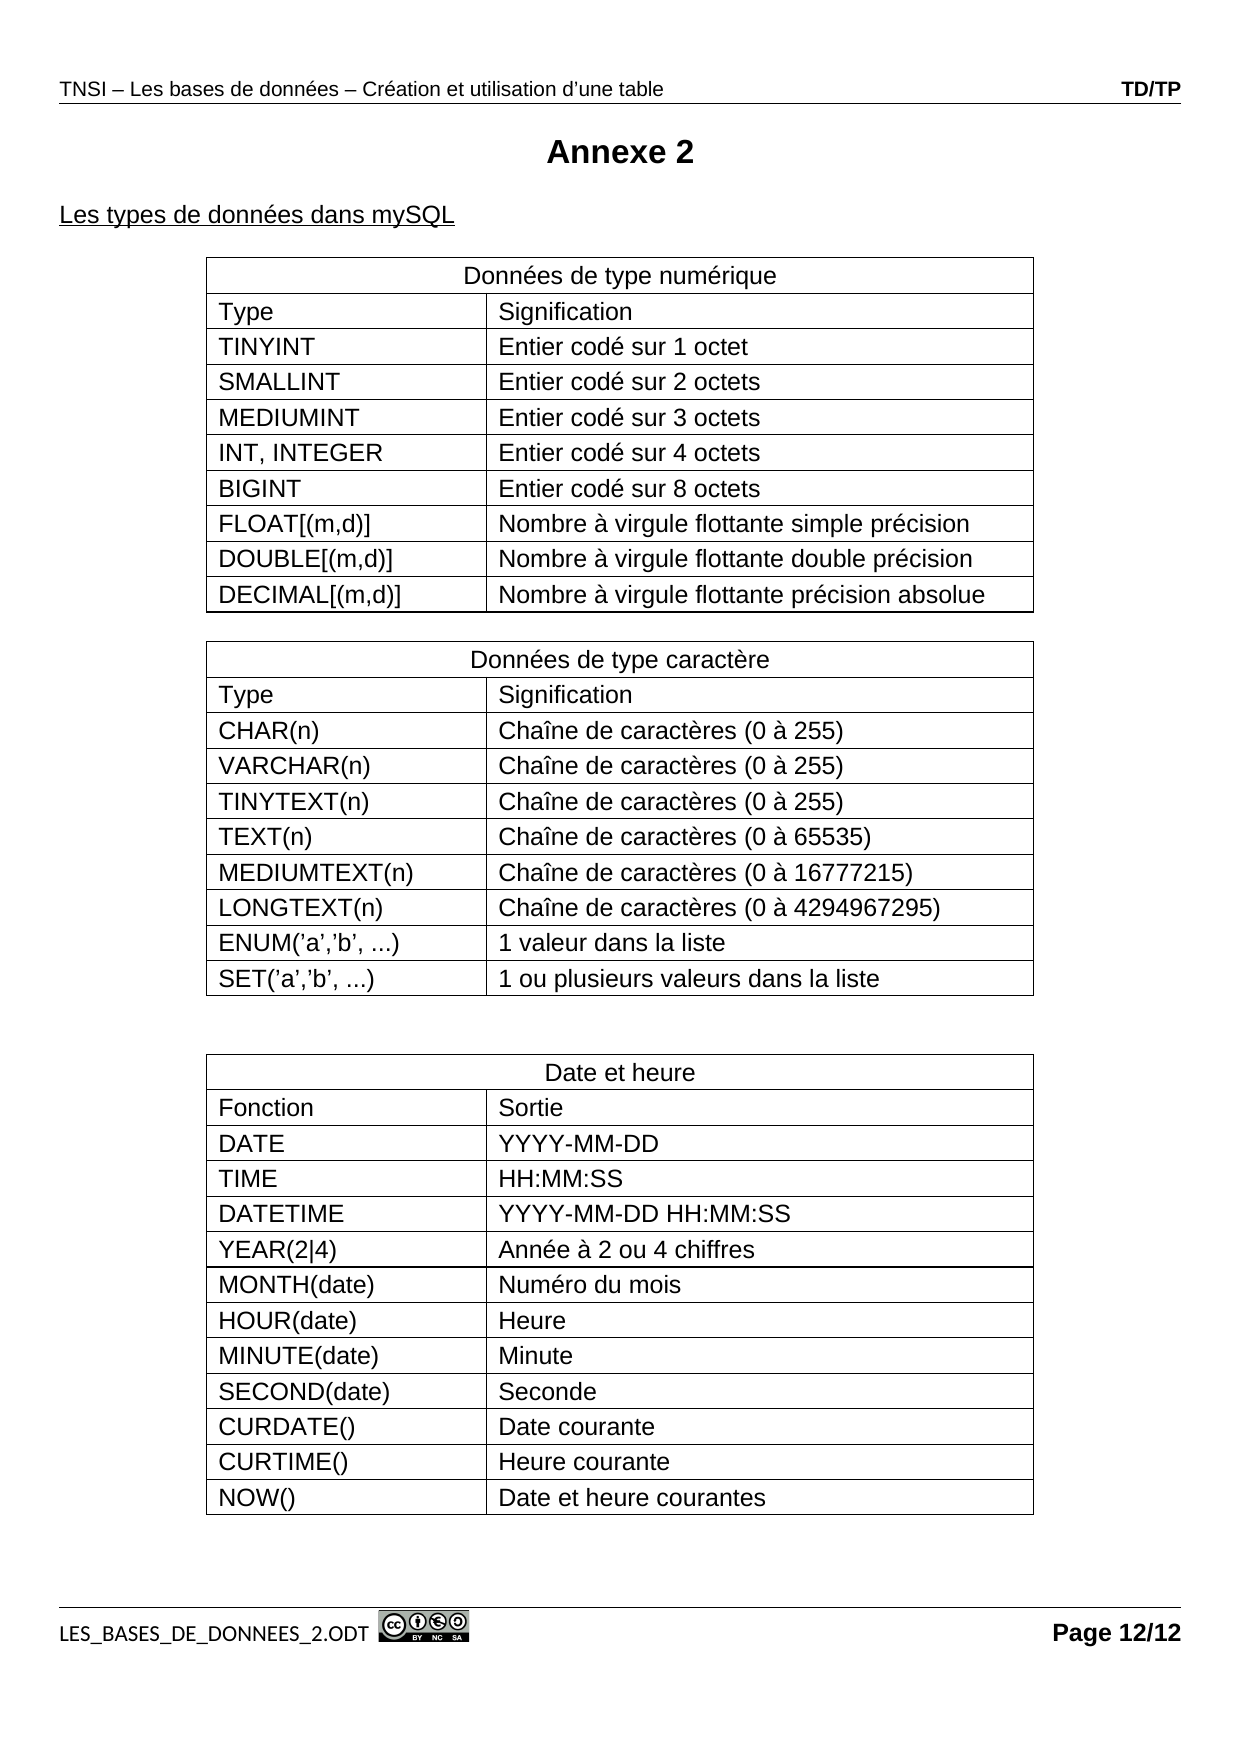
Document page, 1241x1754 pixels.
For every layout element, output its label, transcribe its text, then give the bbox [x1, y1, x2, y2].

table_header Données de type caractère [207, 642, 1033, 677]
table_cell TEXT(n) [207, 819, 486, 854]
table_cell TIME [207, 1161, 486, 1196]
table_cell 1 valeur dans la liste [487, 926, 1033, 960]
table_cell VARCHAR(n) [207, 749, 486, 783]
table_cell FLOAT[(m,d)] [207, 506, 486, 541]
table_cell Seconde [487, 1374, 1033, 1408]
table_cell DOUBLE[(m,d)] [207, 542, 486, 576]
table_cell Signification [487, 678, 1033, 712]
table_cell Fonction [207, 1090, 486, 1125]
table_cell Chaîne de caractères (0 à 65535) [487, 819, 1033, 854]
table_cell SET(’a’,’b’, ...) [207, 961, 486, 995]
table_cell Signification [487, 294, 1033, 328]
table_cell Entier codé sur 4 octets [487, 435, 1033, 470]
table_cell Heure [487, 1303, 1033, 1337]
table_cell Chaîne de caractères (0 à 255) [487, 749, 1033, 783]
table_cell MONTH(date) [207, 1268, 486, 1302]
table_cell INT, INTEGER [207, 435, 486, 470]
table_cell BIGINT [207, 471, 486, 505]
table_cell Entier codé sur 2 octets [487, 365, 1033, 399]
picture [378, 1610, 470, 1642]
table_cell DECIMAL[(m,d)] [207, 577, 486, 611]
table_cell Date et heure courantes [487, 1480, 1033, 1514]
table_cell CURTIME() [207, 1445, 486, 1479]
table_cell Nombre à virgule flottante simple précision [487, 506, 1033, 541]
table_cell HH:MM:SS [487, 1161, 1033, 1196]
table_cell Entier codé sur 1 octet [487, 329, 1033, 363]
table_cell Chaîne de caractères (0 à 255) [487, 713, 1033, 747]
table_cell DATETIME [207, 1197, 486, 1231]
table_header Données de type numérique [207, 258, 1033, 293]
table_cell HOUR(date) [207, 1303, 486, 1337]
table_cell 1 ou plusieurs valeurs dans la liste [487, 961, 1033, 995]
table_cell CHAR(n) [207, 713, 486, 747]
table_cell Entier codé sur 8 octets [487, 471, 1033, 505]
table_cell Type [207, 678, 486, 712]
table_cell YEAR(2|4) [207, 1232, 486, 1266]
table_cell Nombre à virgule flottante double précision [487, 542, 1033, 576]
table_cell MEDIUMTEXT(n) [207, 855, 486, 889]
table_cell Chaîne de caractères (0 à 4294967295) [487, 890, 1033, 924]
table_cell Nombre à virgule flottante précision absolue [487, 577, 1033, 611]
table_cell SECOND(date) [207, 1374, 486, 1408]
text Annexe 2 [59, 133, 1181, 171]
table_cell DATE [207, 1126, 486, 1160]
table_cell Sortie [487, 1090, 1033, 1125]
table_cell Année à 2 ou 4 chiffres [487, 1232, 1033, 1266]
table_cell Heure courante [487, 1445, 1033, 1479]
table_cell CURDATE() [207, 1409, 486, 1443]
table_cell Chaîne de caractères (0 à 16777215) [487, 855, 1033, 889]
table_header Date et heure [207, 1055, 1033, 1089]
table_cell YYYY-MM-DD [487, 1126, 1033, 1160]
table_cell LONGTEXT(n) [207, 890, 486, 924]
table_cell SMALLINT [207, 365, 486, 399]
table_cell Numéro du mois [487, 1268, 1033, 1302]
table_cell NOW() [207, 1480, 486, 1514]
table_cell Type [207, 294, 486, 328]
table_cell MINUTE(date) [207, 1338, 486, 1373]
table_cell TINYTEXT(n) [207, 784, 486, 818]
table_cell Minute [487, 1338, 1033, 1373]
table_cell Entier codé sur 3 octets [487, 400, 1033, 434]
table_cell TINYINT [207, 329, 486, 363]
table_cell Chaîne de caractères (0 à 255) [487, 784, 1033, 818]
table_cell Date courante [487, 1409, 1033, 1443]
table_cell MEDIUMINT [207, 400, 486, 434]
table_cell YYYY-MM-DD HH:MM:SS [487, 1197, 1033, 1231]
text Les types de données dans mySQL [59, 200, 1181, 228]
table_cell ENUM(’a’,’b’, ...) [207, 926, 486, 960]
